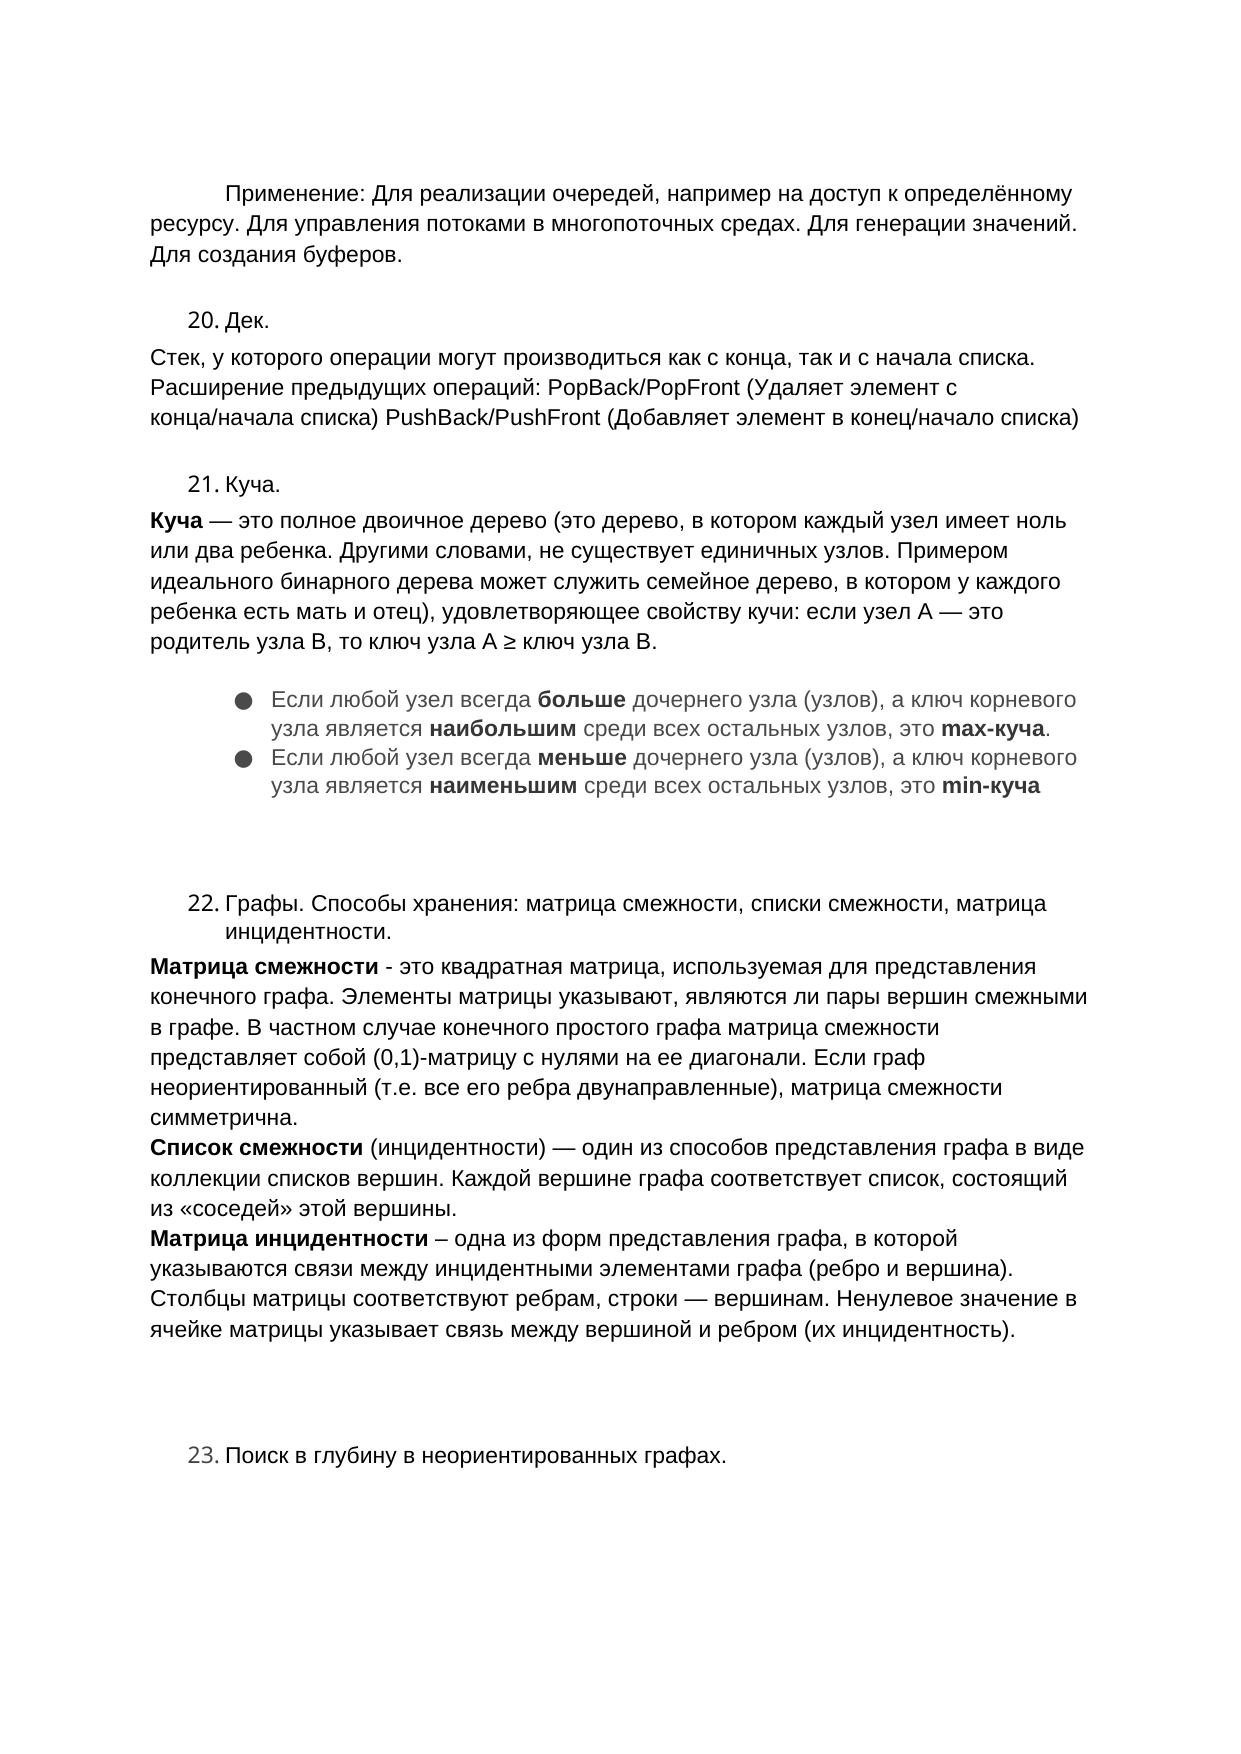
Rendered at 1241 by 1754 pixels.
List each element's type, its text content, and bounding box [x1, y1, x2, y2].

text Матрица смежности - это квадратная матрица, используемая для представления конечного графа. Элементы матрицы указывают, являются ли пары вершин смежными в графе. В частном случае конечного простого графа матрица смежности представляет собой (0,1)-матрицу с нулями на ее диагонали. Если граф неориентированный (т.е. все его ребра двунаправленные), матрица смежности симметрична. [150, 953, 1090, 1130]
subtitle Графы. Способы хранения: матрица смежности, списки смежности, матрица инцидентности. [187, 887, 1090, 945]
text Столбцы матрицы соответствуют ребрам, строки — вершинам. Ненулевое значение в ячейке матрицы указывает связь между вершиной и ребром (их инцидентность). [150, 1285, 1090, 1342]
text Матрица инцидентности – одна из форм представления графа, в которой указываются связи между инцидентными элементами графа (ребро и вершина). [150, 1225, 1090, 1281]
text Куча — это полное двоичное дерево (это дерево, в котором каждый узел имеет ноль или два ребенка. Другими словами, не существует единичных узлов. Примером идеального бинарного дерева может служить семейное дерево, в котором у каждого ребенка есть мать и отец), удовлетворяющее свойству кучи: если узел A — это родитель узла B, то ключ узла A ≥ ключ узла B. [150, 507, 1090, 654]
subtitle Куча. [187, 468, 1090, 499]
text Список смежности (инцидентности) — один из способов представления графа в виде коллекции списков вершин. Каждой вершине графа соответствует список, состоящий из «соседей» этой вершины. [150, 1134, 1090, 1221]
subtitle Поиск в глубину в неориентированных графах. [187, 1439, 1090, 1471]
list Если любой узел всегда больше дочернего узла (узлов), а ключ корневого узла является наибольшим среди всех остальных узлов, это max-куча. [233, 683, 1090, 741]
text Применение: Для реализации очередей, например на доступ к определённому ресурсу. Для управления потоками в многопоточных средах. Для генерации значений. Для создания буферов. [150, 180, 1090, 267]
text Стек, у которого операции могут производиться как с конца, так и с начала списка. [150, 344, 1090, 370]
subtitle Дек. [187, 304, 1090, 335]
text Расширение предыдущих операций: PopBack/PopFront (Удаляет элемент с конца/начала списка) PushBack/PushFront (Добавляет элемент в конец/начало списка) [150, 374, 1090, 431]
list Если любой узел всегда меньше дочернего узла (узлов), а ключ корневого узла является наименьшим среди всех остальных узлов, это min-куча [233, 741, 1090, 798]
